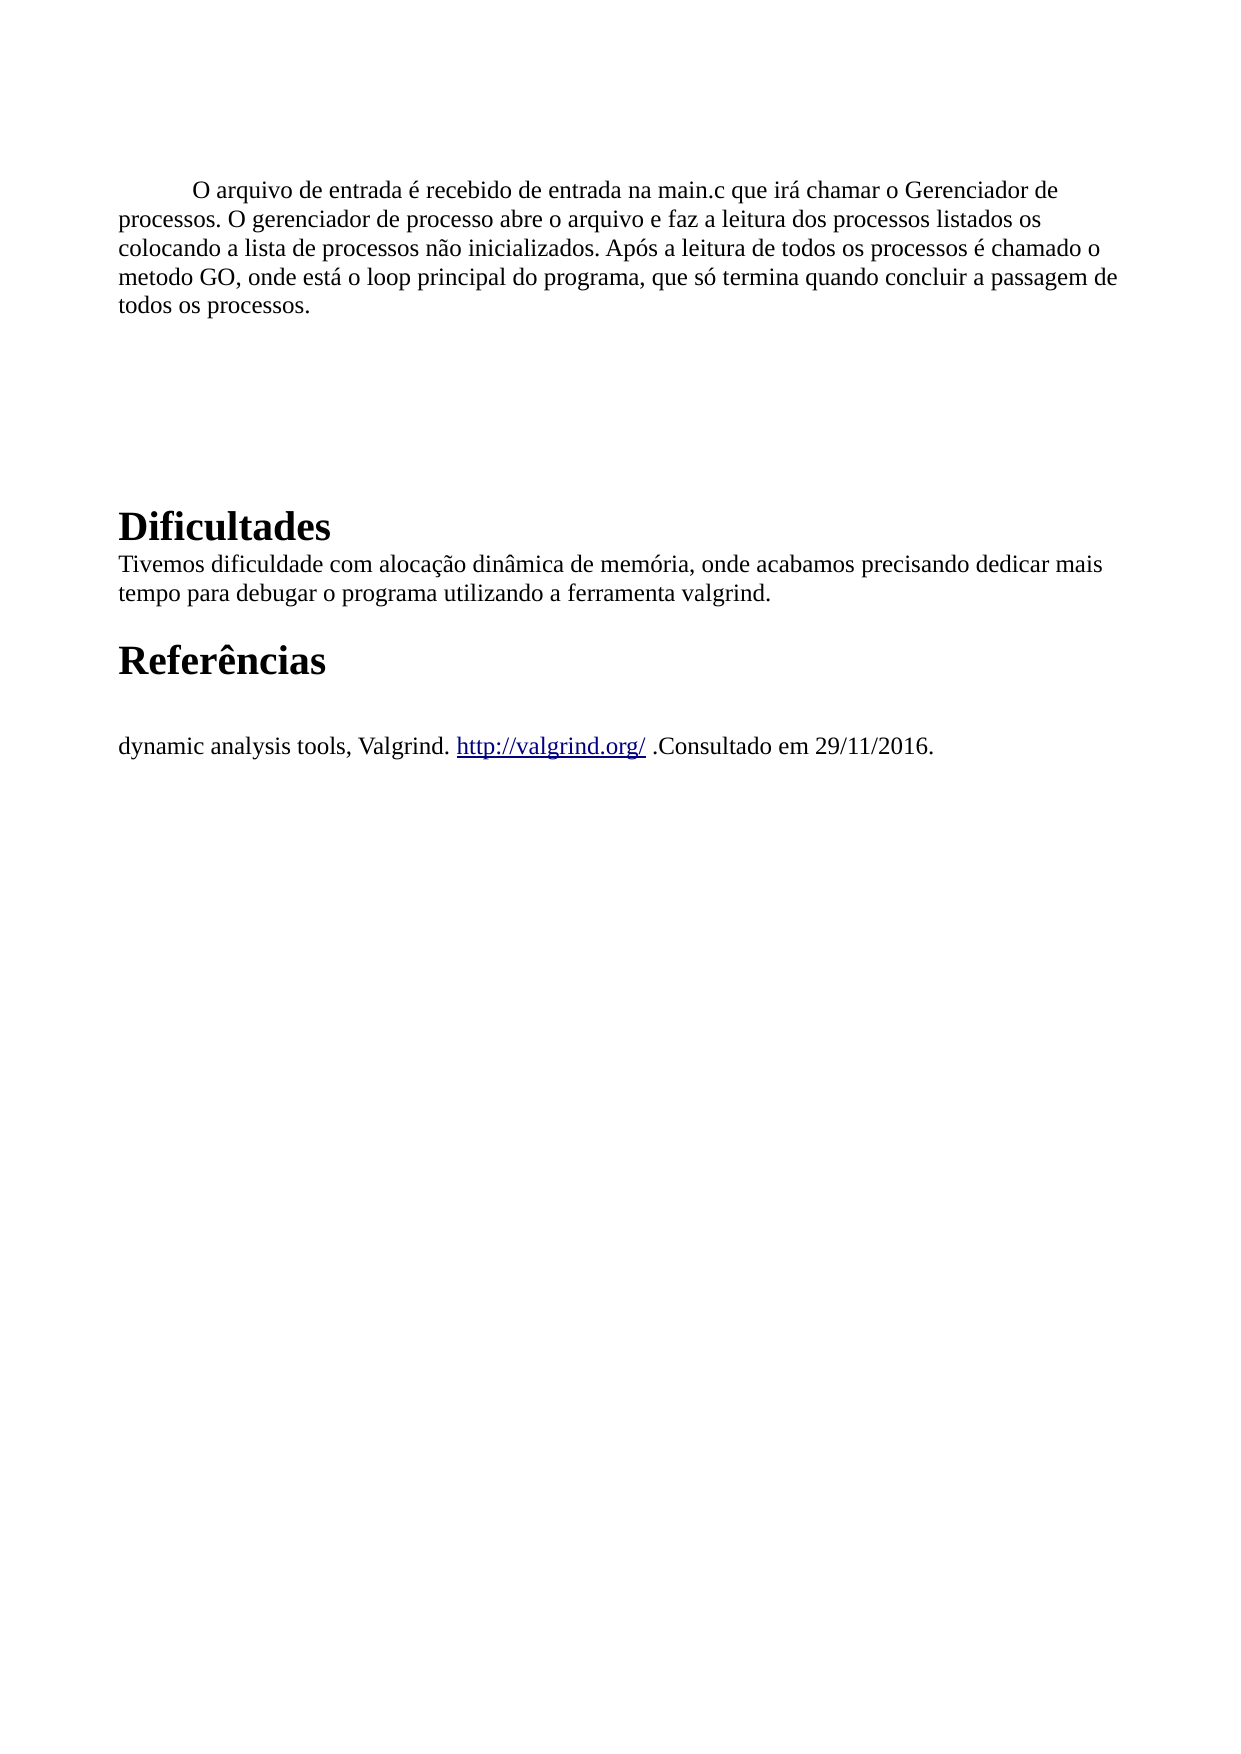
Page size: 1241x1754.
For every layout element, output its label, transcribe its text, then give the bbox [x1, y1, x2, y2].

text O arquivo de entrada é recebido de entrada na main.c que irá chamar o Gerenciador de processos. O gerenciador de processo abre o arquivo e faz a leitura dos processos listados os colocando a lista de processos não inicializados. Após a leitura de todos os processos é chamado o metodo GO, onde está o loop principal do programa, que só termina quando concluir a passagem de todos os processos. [118, 176, 1122, 319]
text Dificultades [118, 501, 1122, 549]
text Referências [118, 636, 1122, 683]
text dynamic analysis tools, Valgrind. http://valgrind.org/ .Consultado em 29/11/2016. [118, 731, 1122, 760]
text Tivemos dificuldade com alocação dinâmica de memória, onde acabamos precisando dedicar mais tempo para debugar o programa utilizando a ferramenta valgrind. [118, 549, 1122, 607]
